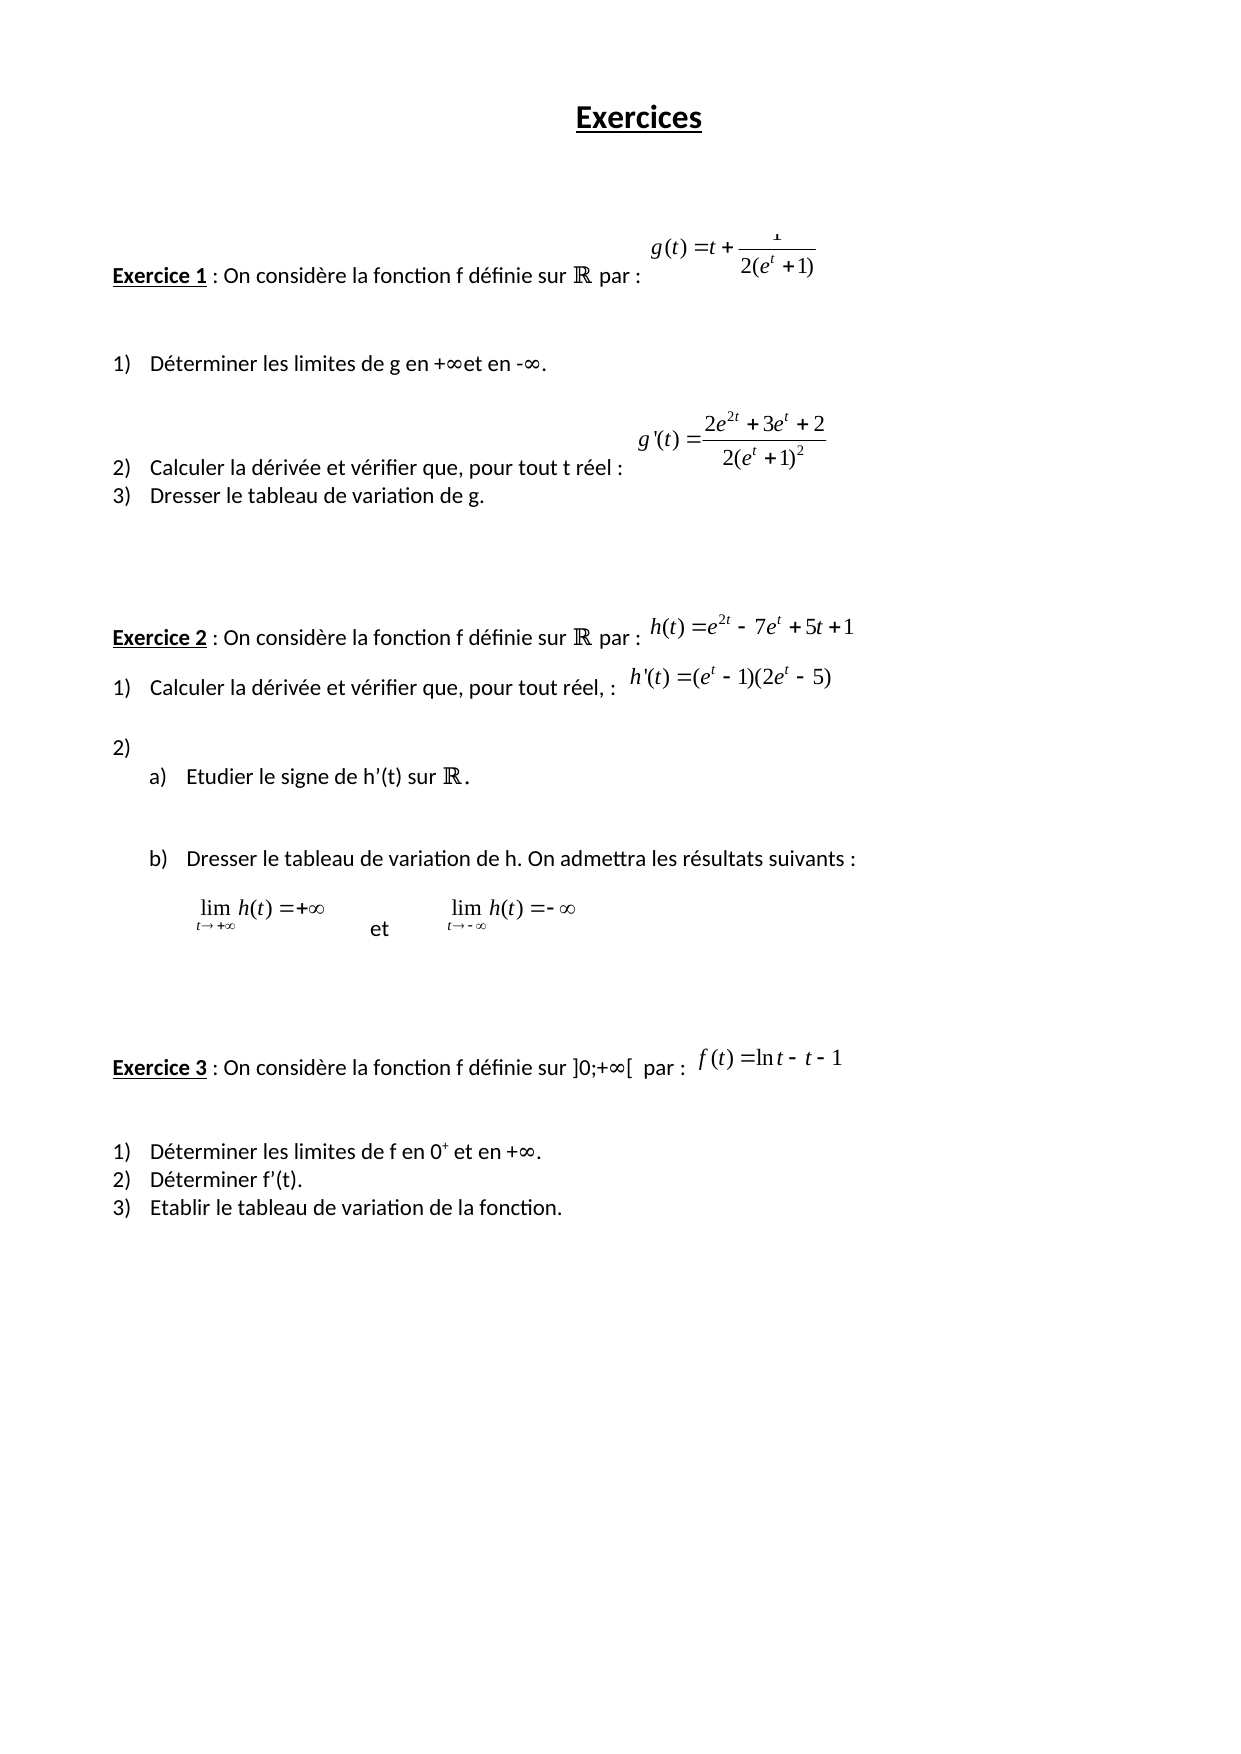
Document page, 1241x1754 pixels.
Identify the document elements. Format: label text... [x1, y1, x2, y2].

list Dresser le tableau de variation de g. [112, 481, 1165, 509]
text Exercice 2 : On considère la fonction f définie sur ℝ par : [112, 628, 1165, 649]
text 2) [112, 733, 1165, 761]
text et [151, 893, 1165, 942]
text Exercice 1 : On considère la fonction f définie sur ℝ par : [112, 255, 1165, 291]
list Déterminer f’(t). [112, 1165, 1165, 1193]
list Etablir le tableau de variation de la fonction. [112, 1193, 1165, 1221]
list Calculer la dérivée et vérifier que, pour tout t réel : [112, 405, 1165, 481]
list Dresser le tableau de variation de h. On admettra les résultats suivants : [149, 844, 1165, 872]
list Déterminer les limites de f en 0+ et en +∞. [112, 1137, 1165, 1165]
list Etudier le signe de h’(t) sur ℝ. [149, 773, 1165, 788]
text Exercice 3 : On considère la fonction f définie sur ]0;+∞[ par : [112, 1061, 1165, 1079]
list Calculer la dérivée et vérifier que, pour tout réel, : [112, 658, 1165, 701]
list Déterminer les limites de g en +∞et en -∞. [112, 348, 1165, 377]
text Exercices [112, 96, 1165, 137]
